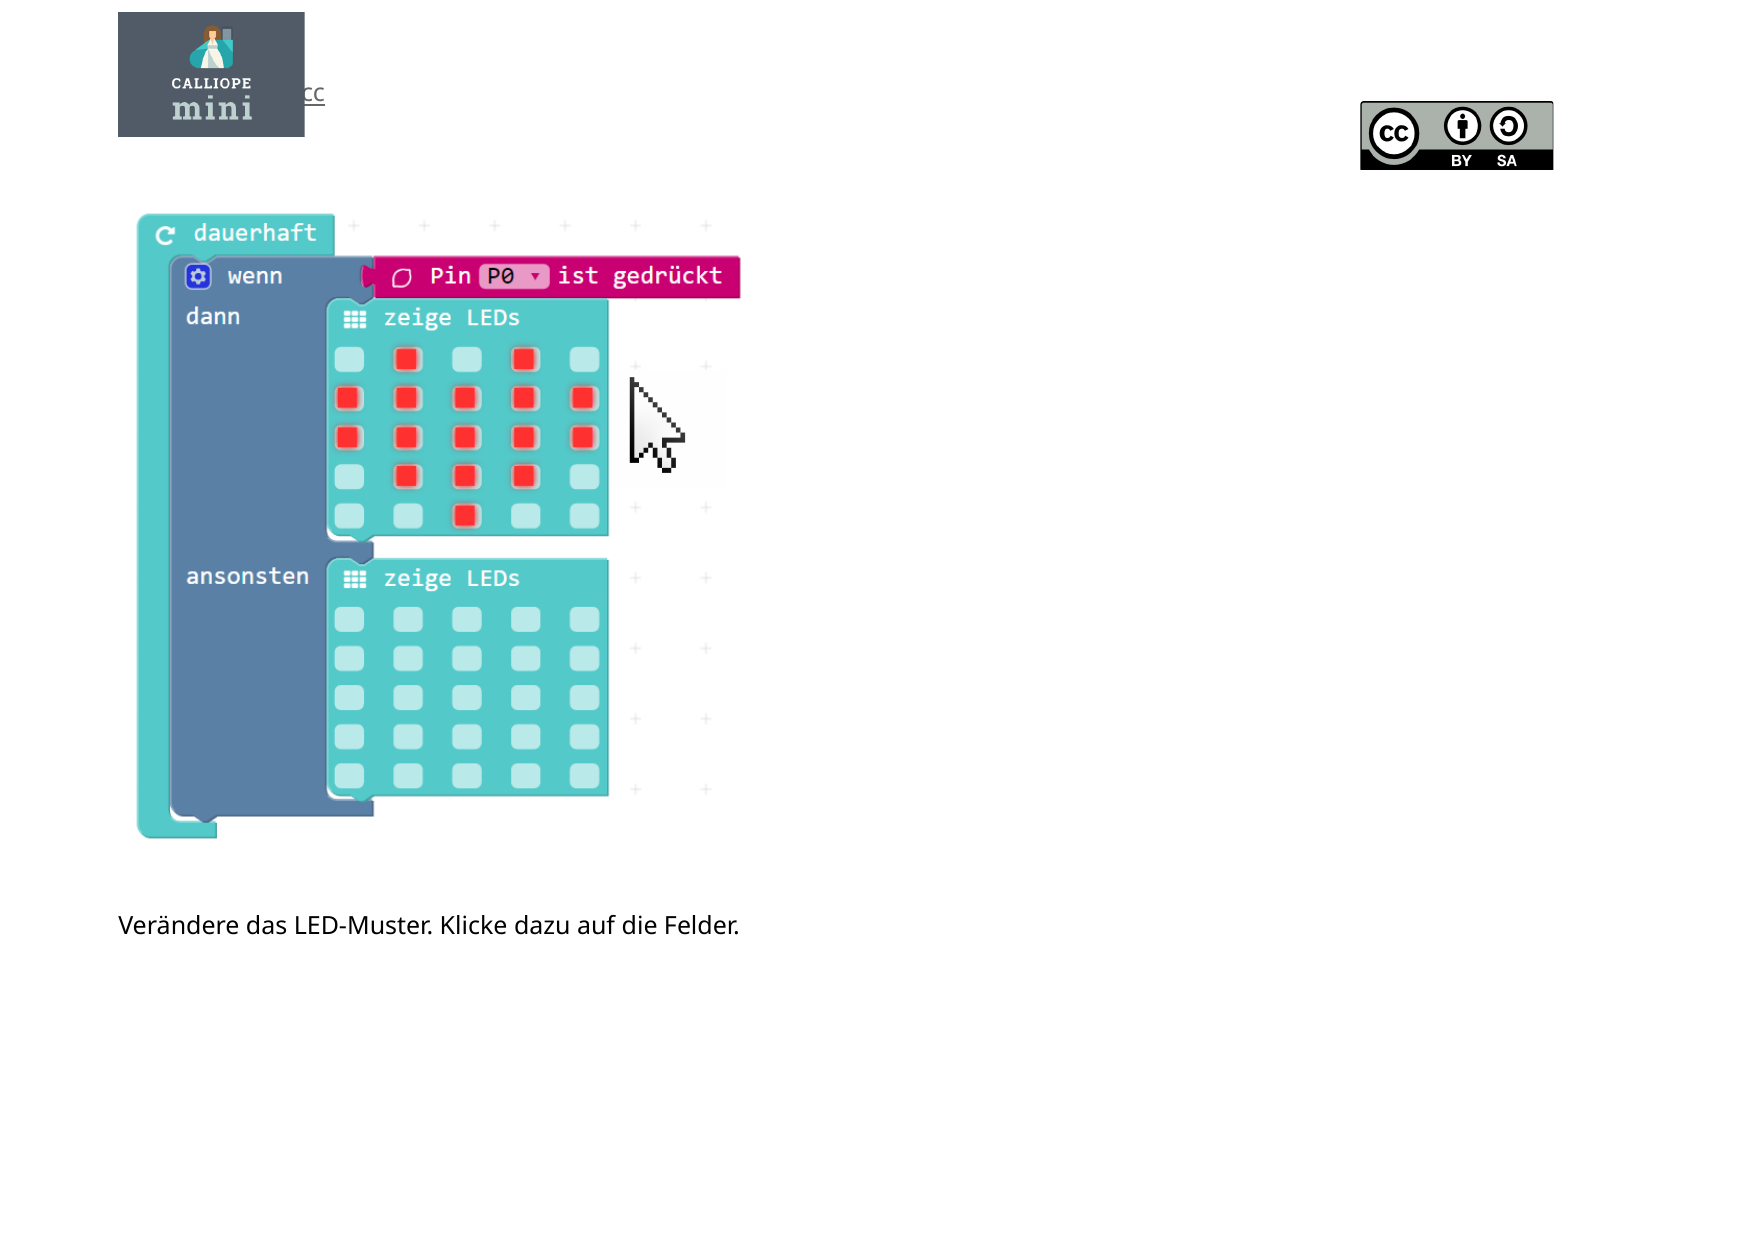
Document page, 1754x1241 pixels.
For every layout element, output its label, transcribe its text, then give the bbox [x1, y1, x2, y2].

text Verändere das LED-Muster. Klicke dazu auf die Felder. [118, 908, 1636, 942]
